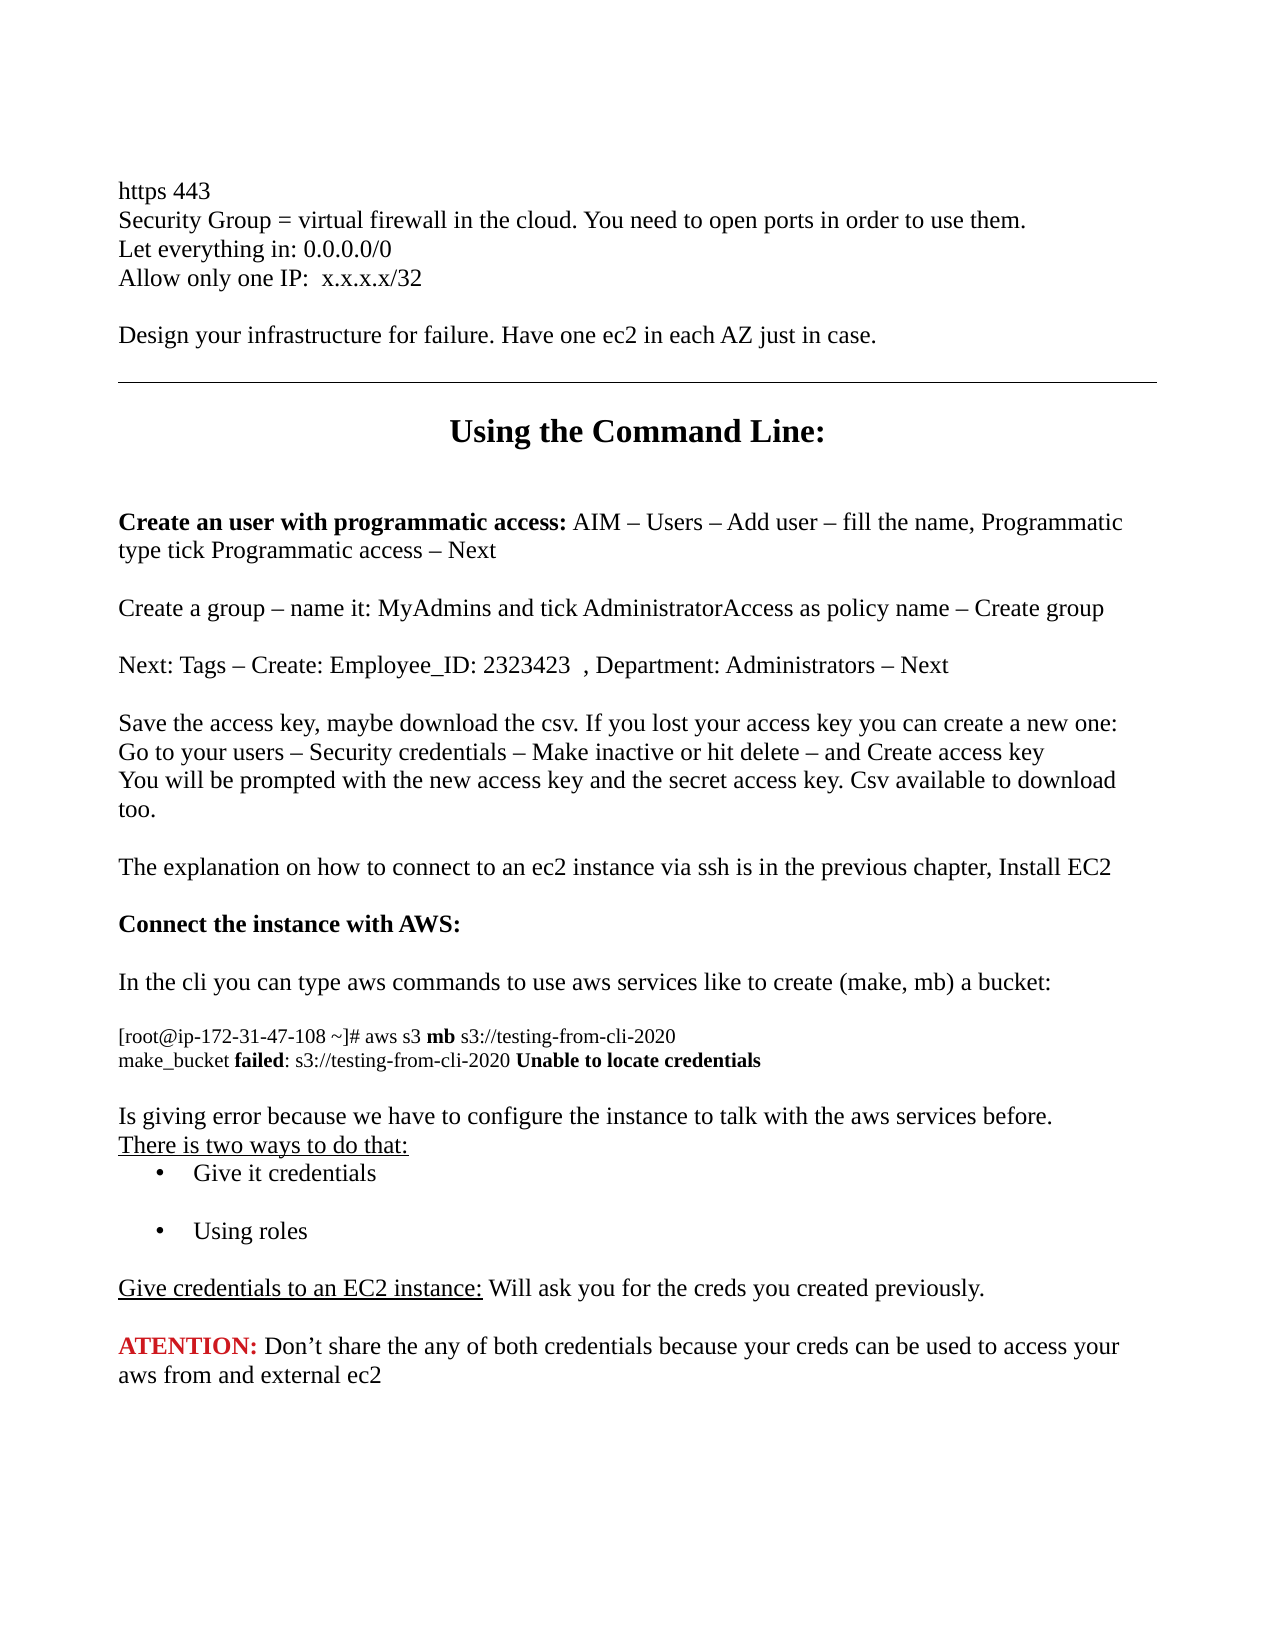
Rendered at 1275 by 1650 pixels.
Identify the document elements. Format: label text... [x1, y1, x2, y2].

text Connect the instance with AWS: [118, 909, 1157, 938]
text The explanation on how to connect to an ec2 instance via ssh is in the previous chapter, Install EC2 [118, 852, 1157, 880]
text Using the Command Line: [118, 411, 1157, 449]
list Give it credentials [156, 1158, 1157, 1187]
text Next: Tags – Create: Employee_ID: 2323423 , Department: Administrators – Next [118, 650, 1157, 679]
text In the cli you can type aws commands to use aws services like to create (make, mb) a bucket: [118, 967, 1157, 995]
text Give credentials to an EC2 instance: Will ask you for the creds you created previously. [118, 1273, 1157, 1302]
text Allow only one IP: x.x.x.x/32 [118, 263, 1157, 291]
text Design your infrastructure for failure. Have one ec2 in each AZ just in case. [118, 320, 1157, 349]
text Go to your users – Security credentials – Make inactive or hit delete – and Create access key [118, 737, 1157, 765]
text Security Group = virtual firewall in the cloud. You need to open ports in order to use them. [118, 205, 1157, 234]
text make_bucket failed: s3://testing-from-cli-2020 Unable to locate credentials [118, 1048, 1157, 1072]
text https 443 [118, 176, 1157, 205]
text Create an user with programmatic access: AIM – Users – Add user – fill the name, Programmatic type tick Programmatic access – Next [118, 507, 1157, 564]
text There is two ways to do that: [118, 1130, 1157, 1158]
text [root@ip-172-31-47-108 ~]# aws s3 mb s3://testing-from-cli-2020 [118, 1024, 1157, 1048]
text Let everything in: 0.0.0.0/0 [118, 234, 1157, 263]
text Save the access key, maybe download the csv. If you lost your access key you can create a new one: [118, 708, 1157, 737]
text Create a group – name it: MyAdmins and tick AdministratorAccess as policy name – Create group [118, 593, 1157, 622]
text Is giving error because we have to configure the instance to talk with the aws services before. [118, 1101, 1157, 1130]
text You will be prompted with the new access key and the secret access key. Csv available to download too. [118, 765, 1157, 823]
text ATENTION: Don’t share the any of both credentials because your creds can be used to access your aws from and external ec2 [118, 1331, 1157, 1388]
list Using roles [156, 1216, 1157, 1245]
